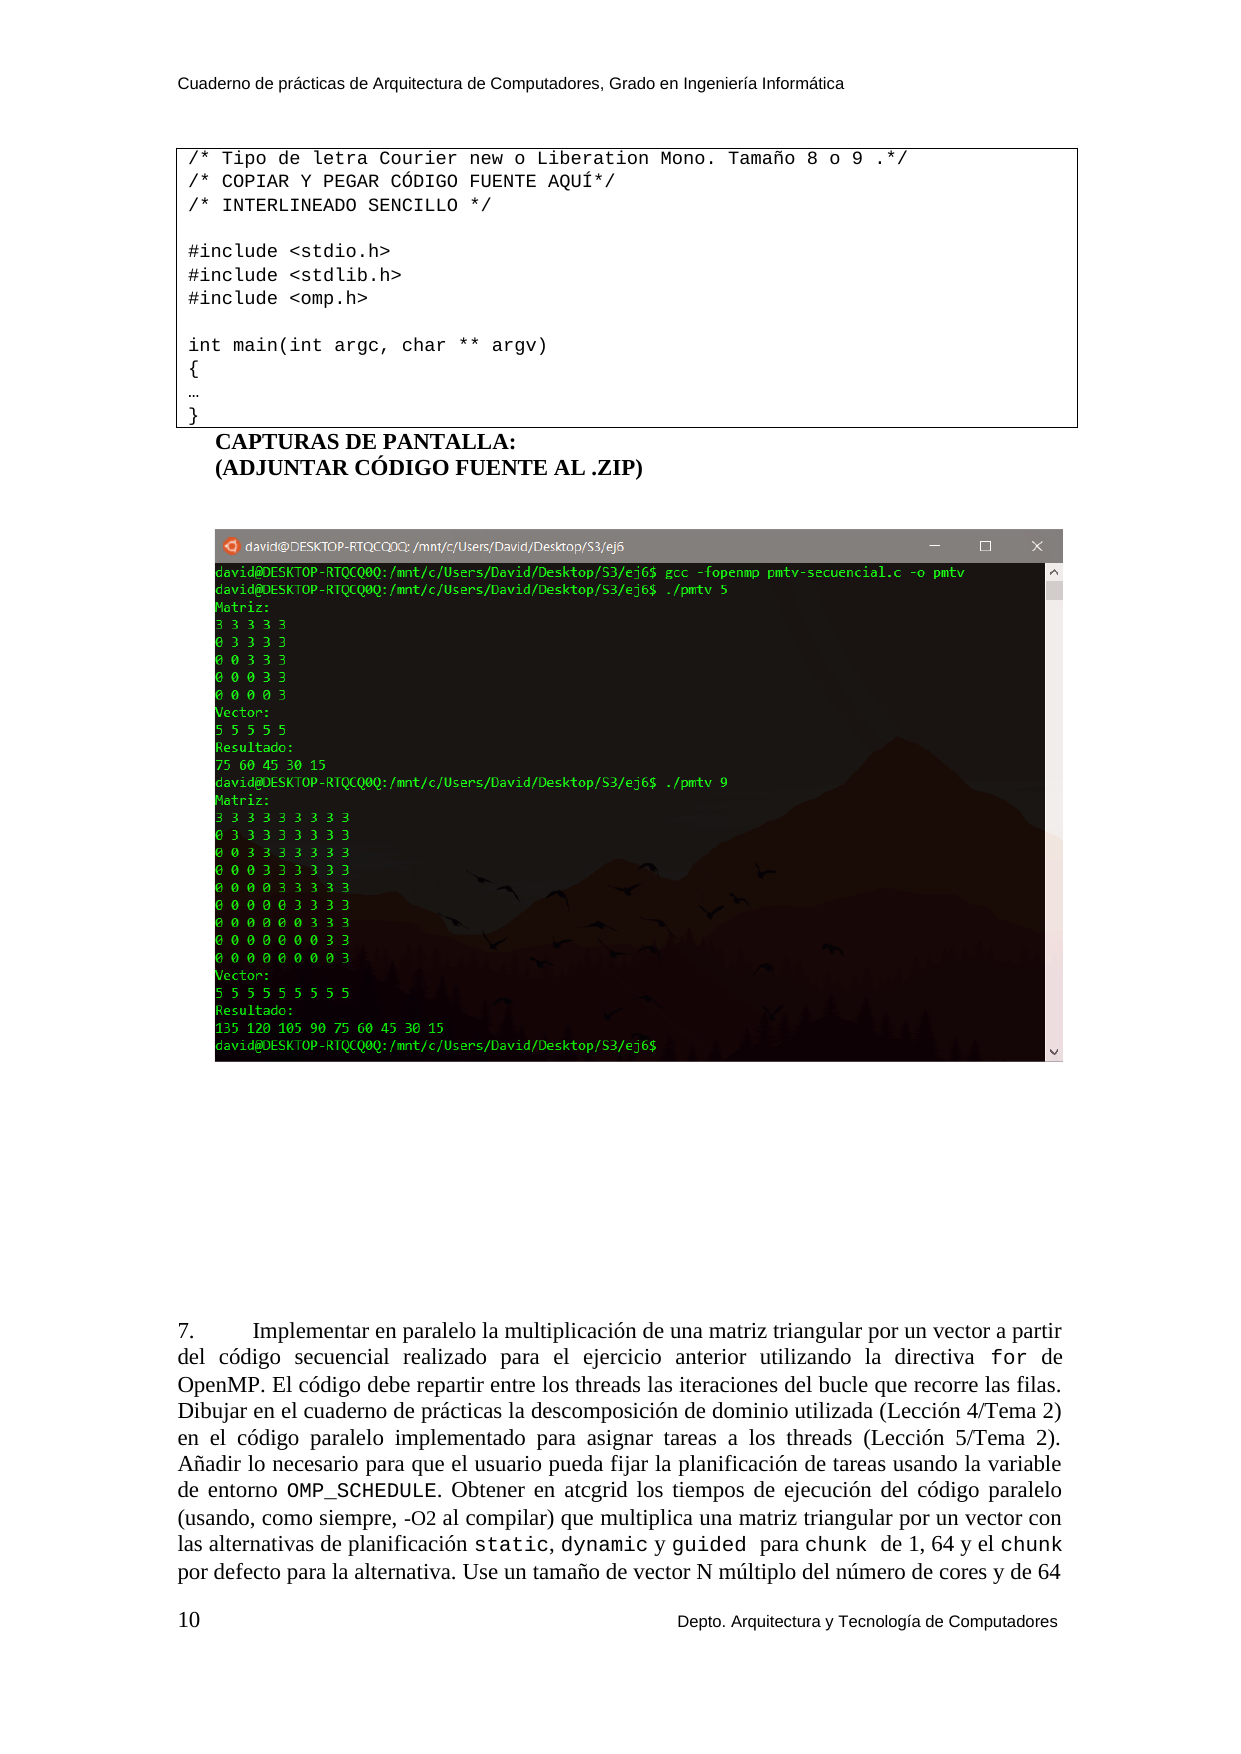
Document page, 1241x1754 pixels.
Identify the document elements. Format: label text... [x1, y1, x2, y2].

list Implementar en paralelo la multiplicación de una matriz triangular por un vector a partir del código secuencial realizado para el ejercicio anterior utilizando la directiva for de OpenMP. El código debe repartir entre los threads las iteraciones del bucle que recorre las filas. Dibujar en el cuaderno de prácticas la descomposición de dominio utilizada (Lección 4/Tema 2) en el código paralelo implementado para asignar tareas a los threads (Lección 5/Tema 2). Añadir lo necesario para que el usuario pueda fijar la planificación de tareas usando la variable de entorno OMP_SCHEDULE. Obtener en atcgrid los tiempos de ejecución del código paralelo (usando, como siempre, -O2 al compilar) que multiplica una matriz triangular por un vector con las alternativas de planificación static, dynamic y guided para chunk de 1, 64 y el chunk por defecto para la alternativa. Use un tamaño de vector N múltiplo del número de cores y de 64 [177, 1317, 1063, 1584]
picture [214, 529, 1063, 1062]
text (ADJUNTAR CÓDIGO FUENTE AL .ZIP) [215, 454, 1063, 480]
table_header /* Tipo de letra Courier new o Liberation Mono. Tamaño 8 o 9 .*/ /* COPIAR Y PEGAR CÓDIGO FUENTE AQUÍ*/ /* INTERLINEADO SENCILLO */ #include <stdio.h> #include <stdlib.h> #include <omp.h> int main(int argc, char ** argv) { … } [177, 149, 1077, 427]
text CAPTURAS DE PANTALLA: [215, 428, 1063, 454]
